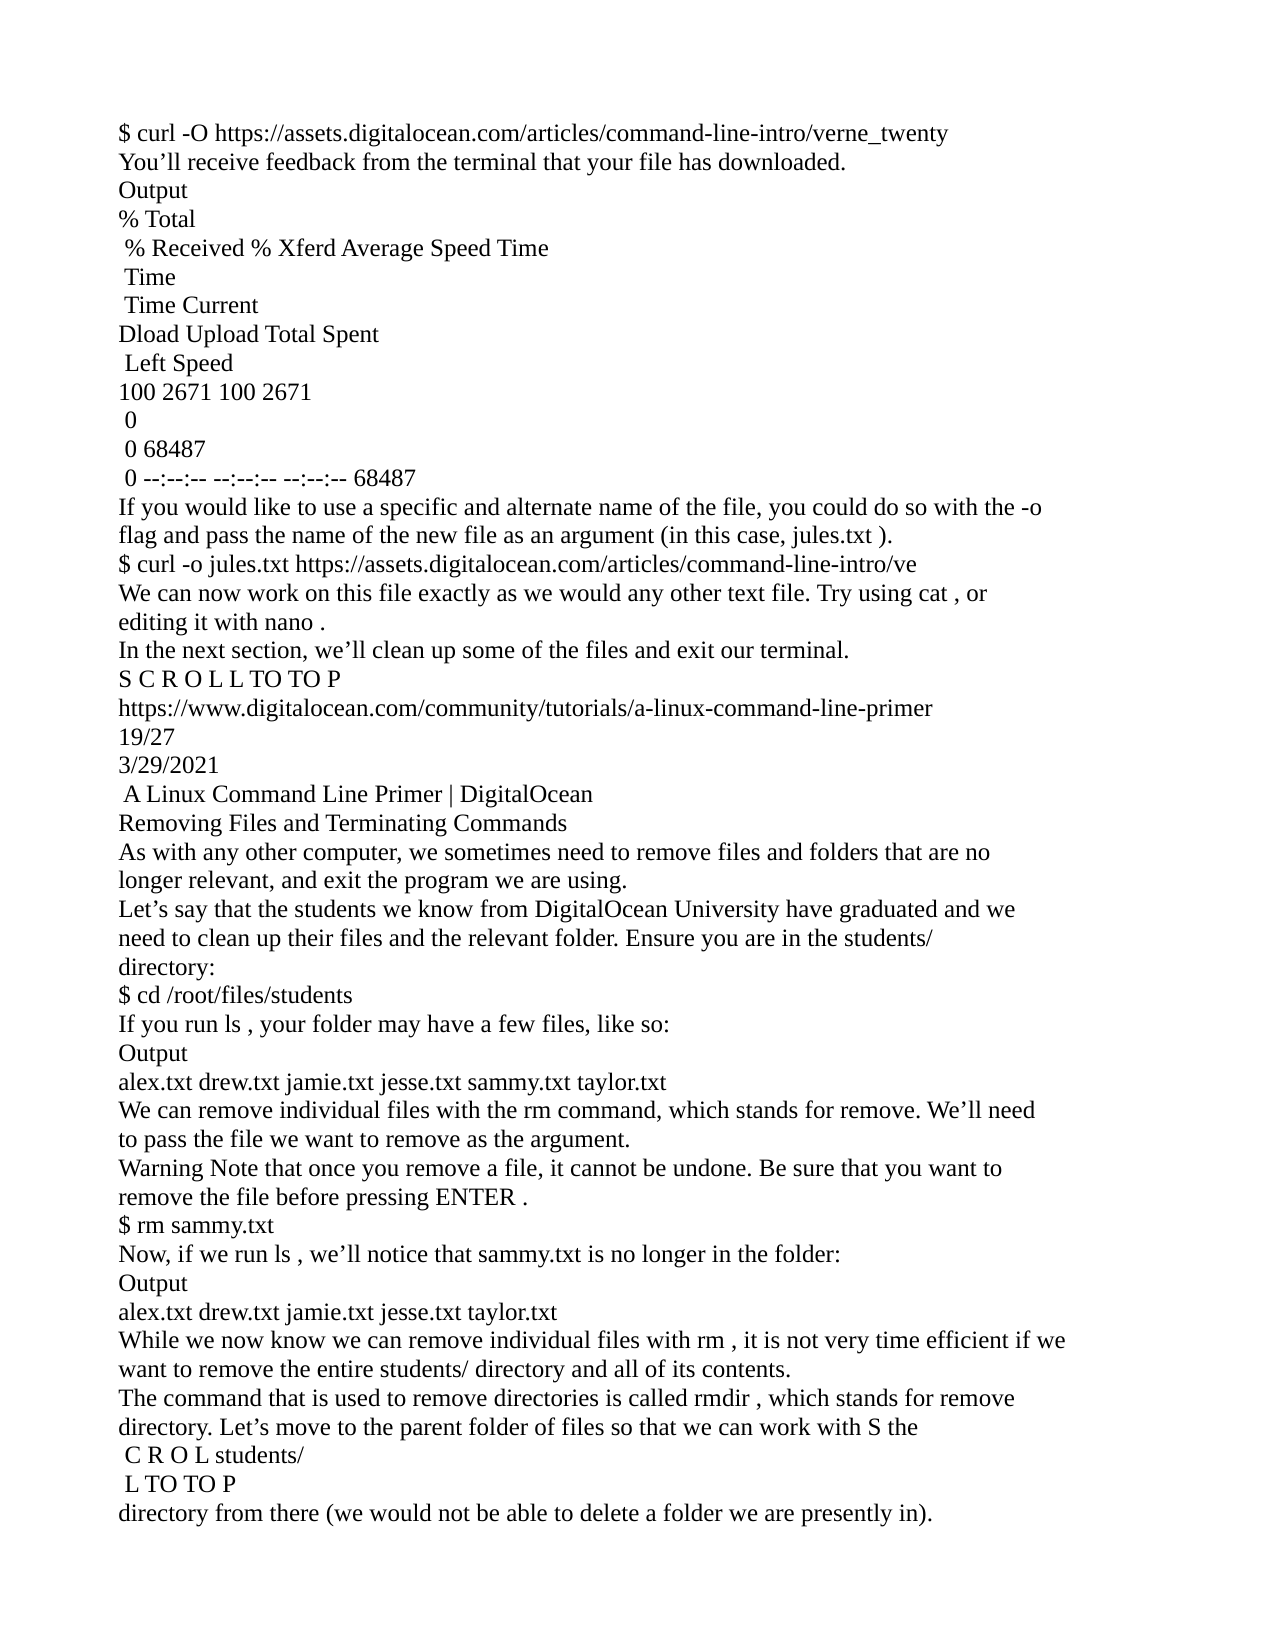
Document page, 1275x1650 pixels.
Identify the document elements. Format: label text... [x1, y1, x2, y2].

text need to clean up their files and the relevant folder. Ensure you are in the students/ [118, 923, 1157, 952]
text The command that is used to remove directories is called rmdir , which stands for remove [118, 1383, 1157, 1412]
text If you would like to use a specific and alternate name of the file, you could do so with the -o [118, 492, 1157, 521]
text directory: [118, 952, 1157, 981]
text Output [118, 176, 1157, 204]
text A Linux Command Line Primer | DigitalOcean [118, 779, 1157, 808]
text Dload Upload Total Spent [118, 319, 1157, 348]
text alex.txt drew.txt jamie.txt jesse.txt taylor.txt [118, 1297, 1157, 1326]
text want to remove the entire students/ directory and all of its contents. [118, 1354, 1157, 1383]
text 100 2671 100 2671 [118, 377, 1157, 406]
text Now, if we run ls , we’ll notice that sammy.txt is no longer in the folder: [118, 1239, 1157, 1268]
text We can now work on this file exactly as we would any other text file. Try using cat , or [118, 578, 1157, 607]
text If you run ls , your folder may have a few files, like so: [118, 1009, 1157, 1038]
text $ cd /root/files/students [118, 981, 1157, 1009]
text $ rm sammy.txt [118, 1211, 1157, 1239]
text You’ll receive feedback from the terminal that your file has downloaded. [118, 147, 1157, 176]
text As with any other computer, we sometimes need to remove files and folders that are no [118, 837, 1157, 866]
text remove the file before pressing ENTER . [118, 1182, 1157, 1211]
text directory from there (we would not be able to delete a folder we are presently in). [118, 1498, 1157, 1527]
text flag and pass the name of the new file as an argument (in this case, jules.txt ). [118, 521, 1157, 549]
text to pass the file we want to remove as the argument. [118, 1124, 1157, 1153]
text alex.txt drew.txt jamie.txt jesse.txt sammy.txt taylor.txt [118, 1067, 1157, 1096]
text Left Speed [118, 348, 1157, 377]
text 0 --:--:-- --:--:-- --:--:-- 68487 [118, 463, 1157, 492]
text Let’s say that the students we know from DigitalOcean University have graduated and we [118, 894, 1157, 923]
text directory. Let’s move to the parent folder of files so that we can work with S the [118, 1412, 1157, 1441]
text editing it with nano . [118, 607, 1157, 636]
text % Total [118, 204, 1157, 233]
text We can remove individual files with the rm command, which stands for remove. We’ll need [118, 1096, 1157, 1124]
text S C R O L L TO TO P [118, 664, 1157, 693]
text % Received % Xferd Average Speed Time [118, 233, 1157, 262]
text L TO TO P [118, 1469, 1157, 1498]
text $ curl -O https://assets.digitalocean.com/articles/command-line-intro/verne_twenty [118, 118, 1157, 147]
text Warning Note that once you remove a file, it cannot be undone. Be sure that you want to [118, 1153, 1157, 1182]
text 0 68487 [118, 434, 1157, 463]
text 19/27 [118, 722, 1157, 751]
text 0 [118, 406, 1157, 434]
text In the next section, we’ll clean up some of the files and exit our terminal. [118, 636, 1157, 664]
text https://www.digitalocean.com/community/tutorials/a-linux-command-line-primer [118, 693, 1157, 722]
text Time Current [118, 291, 1157, 319]
text C R O L students/ [118, 1441, 1157, 1469]
text While we now know we can remove individual files with rm , it is not very time efficient if we [118, 1326, 1157, 1354]
text longer relevant, and exit the program we are using. [118, 866, 1157, 894]
text 3/29/2021 [118, 751, 1157, 779]
text $ curl -o jules.txt https://assets.digitalocean.com/articles/command-line-intro/ve [118, 549, 1157, 578]
text Output [118, 1038, 1157, 1067]
text Removing Files and Terminating Commands [118, 808, 1157, 837]
text Time [118, 262, 1157, 291]
text Output [118, 1268, 1157, 1297]
